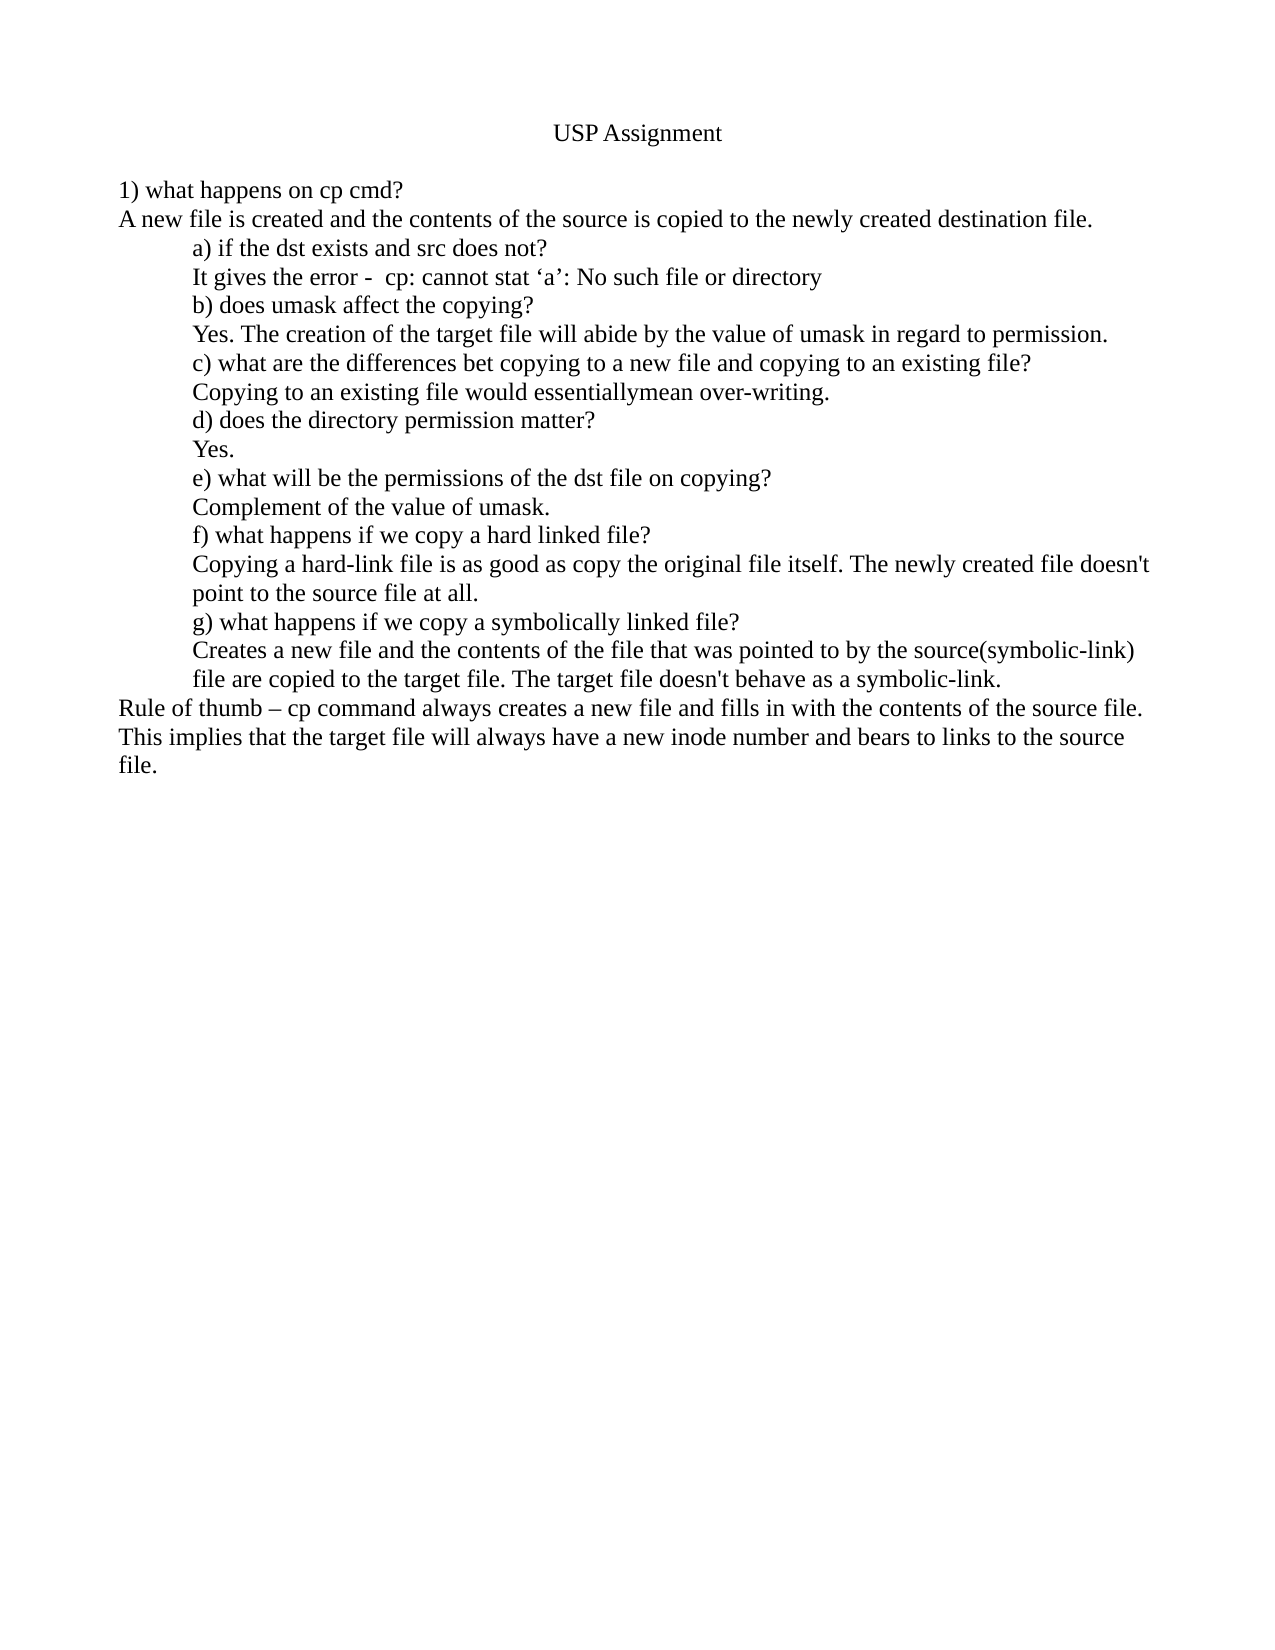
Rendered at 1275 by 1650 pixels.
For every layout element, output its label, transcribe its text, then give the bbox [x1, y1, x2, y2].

text It gives the error - cp: cannot stat ‘a’: No such file or directory [118, 262, 1157, 291]
text Complement of the value of umask. [118, 492, 1157, 521]
text g) what happens if we copy a symbolically linked file? [118, 607, 1157, 636]
text b) does umask affect the copying? [118, 291, 1157, 319]
text Copying to an existing file would essentiallymean over-writing. [118, 377, 1157, 406]
text c) what are the differences bet copying to a new file and copying to an existing file? [118, 348, 1157, 377]
text f) what happens if we copy a hard linked file? [118, 521, 1157, 549]
text USP Assignment [118, 118, 1157, 147]
text 1) what happens on cp cmd? [118, 176, 1157, 204]
text Yes. [118, 434, 1157, 463]
text d) does the directory permission matter? [118, 406, 1157, 434]
text Copying a hard-link file is as good as copy the original file itself. The newly created file doesn't point to the source file at all. [118, 549, 1157, 607]
text a) if the dst exists and src does not? [118, 233, 1157, 262]
text Yes. The creation of the target file will abide by the value of umask in regard to permission. [118, 319, 1157, 348]
text A new file is created and the contents of the source is copied to the newly created destination file. [118, 204, 1157, 233]
text Creates a new file and the contents of the file that was pointed to by the source(symbolic-link) file are copied to the target file. The target file doesn't behave as a symbolic-link. [118, 636, 1157, 693]
text Rule of thumb – cp command always creates a new file and fills in with the contents of the source file. This implies that the target file will always have a new inode number and bears to links to the source file. [118, 693, 1157, 779]
text e) what will be the permissions of the dst file on copying? [118, 463, 1157, 492]
